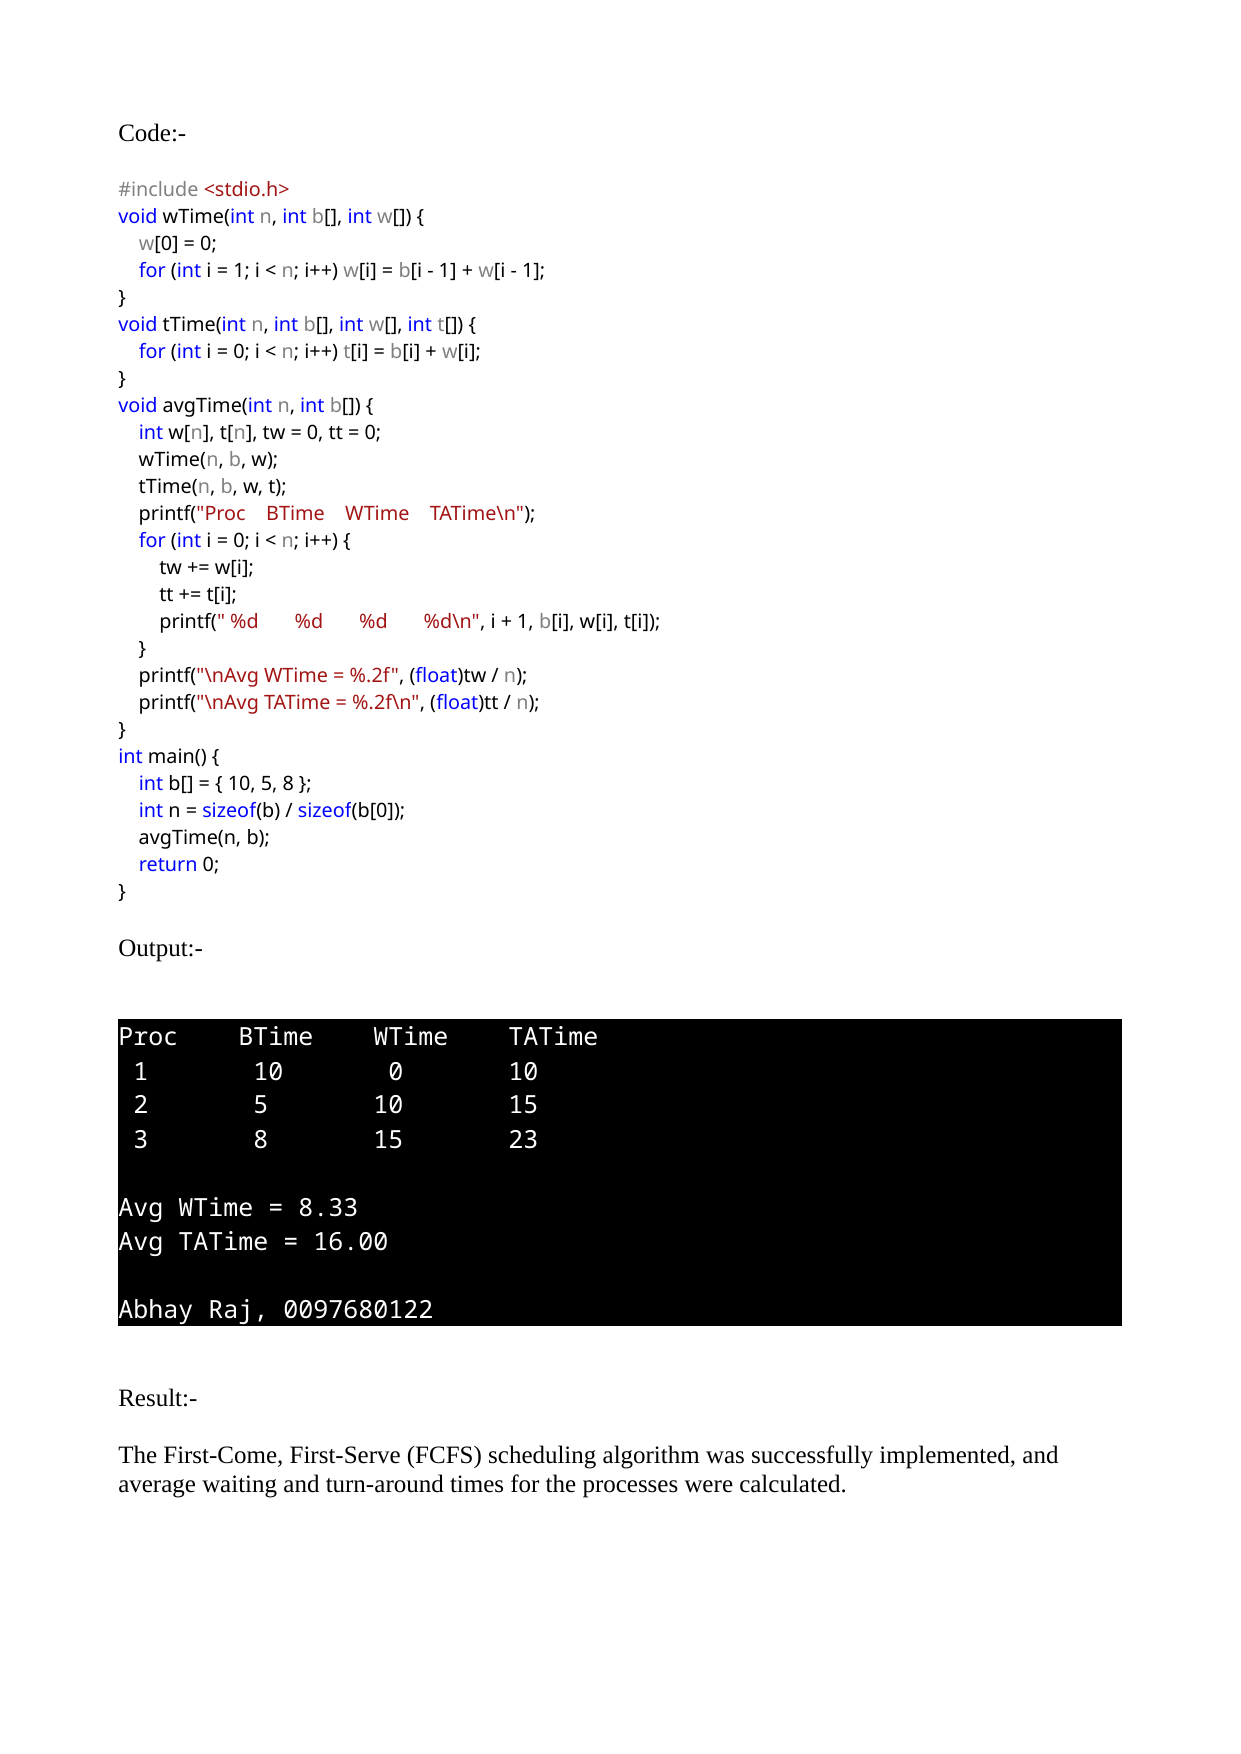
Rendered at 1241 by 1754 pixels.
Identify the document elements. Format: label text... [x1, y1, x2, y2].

text void wTime(int n, int b[], int w[]) { [118, 203, 1122, 229]
text printf(" %d %d %d %d\n", i + 1, b[i], w[i], t[i]); [118, 607, 1122, 634]
text The First-Come, First-Serve (FCFS) scheduling algorithm was successfully implemented, and average waiting and turn-around times for the processes were calculated. [118, 1441, 1122, 1498]
text #include <stdio.h> [118, 176, 1122, 203]
text Result:- [118, 1383, 1122, 1412]
text int w[n], t[n], tw = 0, tt = 0; [118, 418, 1122, 445]
text for (int i = 0; i < n; i++) { [118, 526, 1122, 553]
text } [118, 283, 1122, 311]
text w[0] = 0; [118, 229, 1122, 257]
text } [118, 877, 1122, 904]
text for (int i = 1; i < n; i++) w[i] = b[i - 1] + w[i - 1]; [118, 257, 1122, 283]
text Abhay Raj, 0097680122 [118, 1292, 1122, 1326]
text Avg TATime = 16.00 [118, 1223, 1122, 1257]
text Proc BTime WTime TATime [118, 1019, 1122, 1053]
text 2 5 10 15 [118, 1087, 1122, 1121]
text printf("\nAvg WTime = %.2f", (float)tw / n); [118, 661, 1122, 688]
text Output:- [118, 933, 1122, 962]
text } [118, 715, 1122, 742]
text tw += w[i]; [118, 553, 1122, 580]
text int b[] = { 10, 5, 8 }; [118, 769, 1122, 796]
text 3 8 15 23 [118, 1121, 1122, 1155]
text printf("\nAvg TATime = %.2f\n", (float)tt / n); [118, 688, 1122, 715]
text 1 10 0 10 [118, 1053, 1122, 1087]
text Code:- [118, 118, 1122, 147]
text tTime(n, b, w, t); [118, 472, 1122, 499]
text void tTime(int n, int b[], int w[], int t[]) { [118, 311, 1122, 337]
text tt += t[i]; [118, 580, 1122, 607]
text printf("Proc BTime WTime TATime\n"); [118, 499, 1122, 526]
text return 0; [118, 850, 1122, 877]
text int main() { [118, 742, 1122, 769]
text int n = sizeof(b) / sizeof(b[0]); [118, 796, 1122, 823]
text for (int i = 0; i < n; i++) t[i] = b[i] + w[i]; [118, 337, 1122, 364]
text } [118, 634, 1122, 661]
text avgTime(n, b); [118, 823, 1122, 850]
text void avgTime(int n, int b[]) { [118, 391, 1122, 418]
text } [118, 364, 1122, 391]
text Avg WTime = 8.33 [118, 1189, 1122, 1223]
text wTime(n, b, w); [118, 445, 1122, 472]
